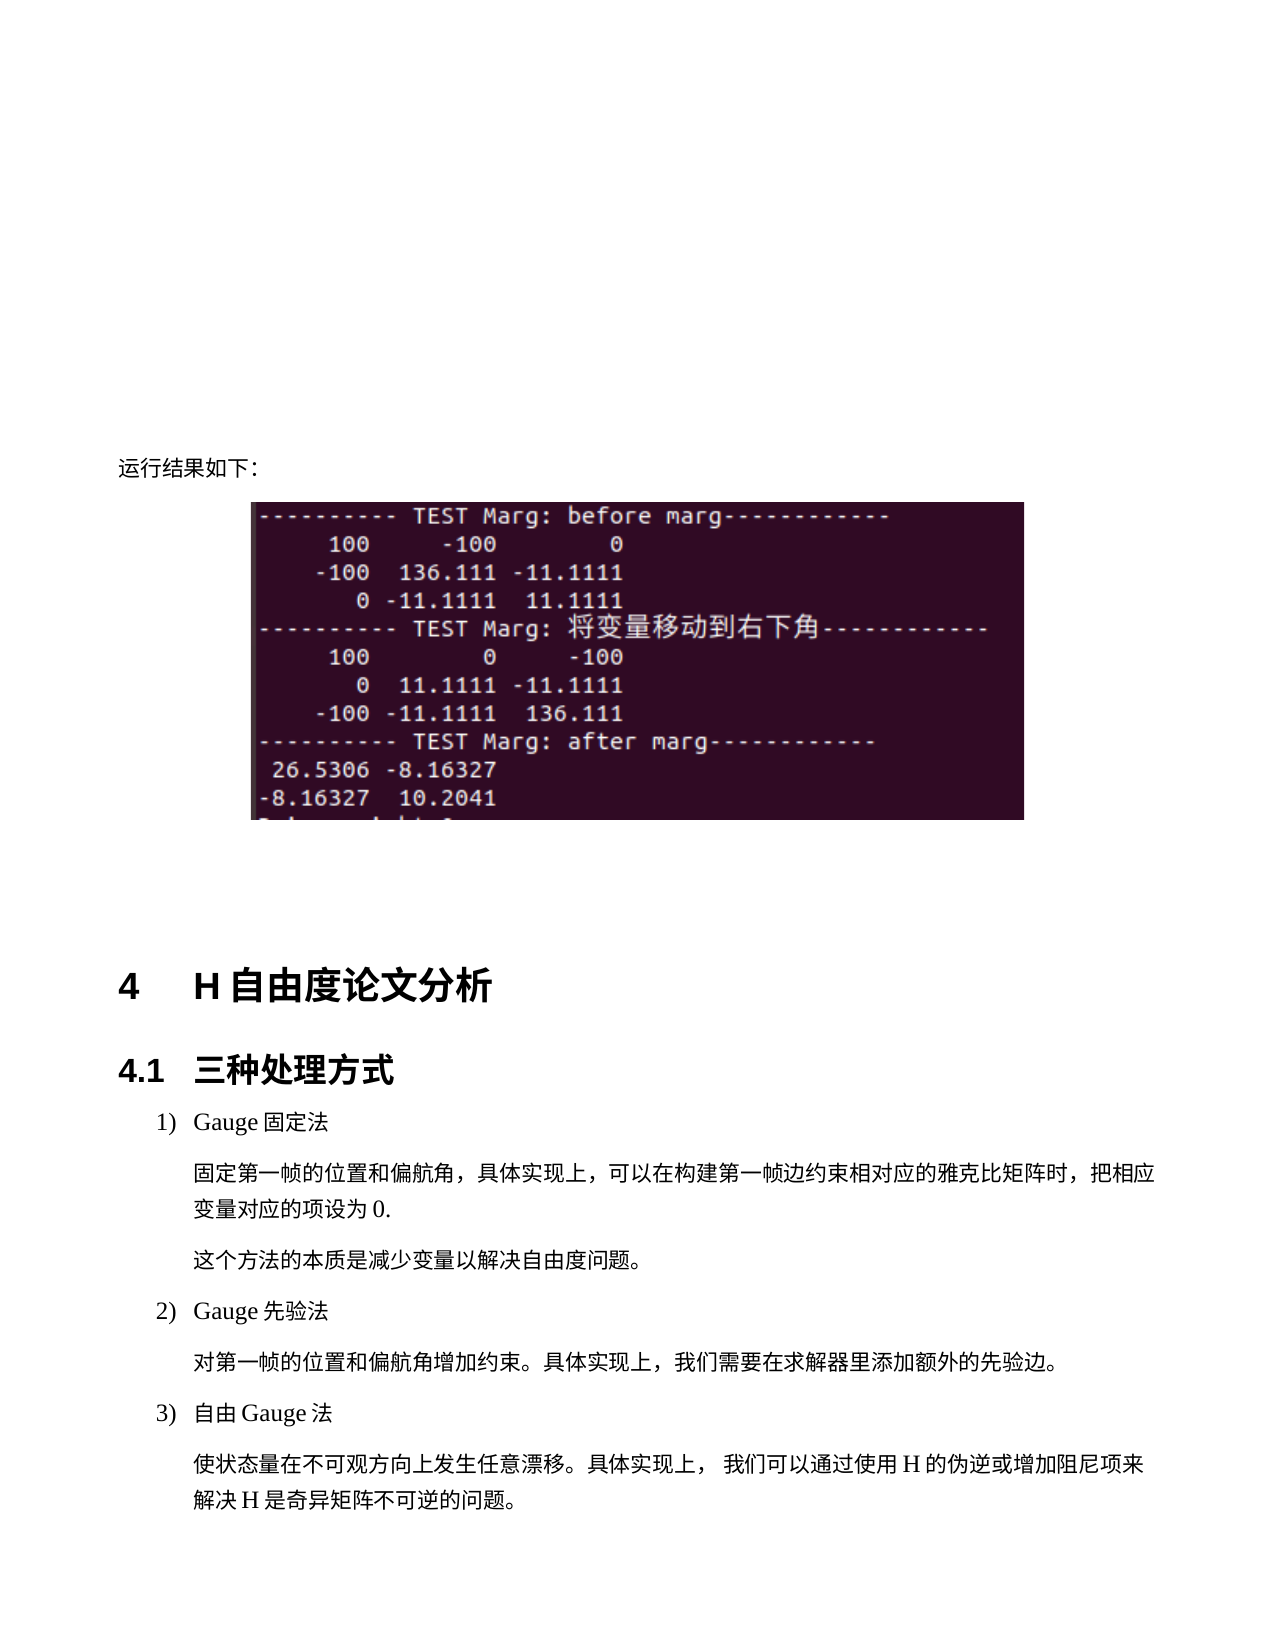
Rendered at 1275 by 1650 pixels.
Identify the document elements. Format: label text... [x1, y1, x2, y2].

list 自由Gauge法 [156, 1396, 1157, 1428]
text 运行结果如下： [118, 451, 1157, 483]
list 这个方法的本质是减少变量以解决自由度问题。 [156, 1243, 1157, 1275]
subtitle H自由度论文分析 [118, 956, 1157, 1011]
subtitle 三种处理方式 [118, 1044, 1157, 1092]
list 固定第一帧的位置和偏航角，具体实现上，可以在构建第一帧边约束相对应的雅克比矩阵时，把相应变量对应的项设为0. [156, 1156, 1157, 1224]
picture [250, 502, 1025, 820]
list 使状态量在不可观方向上发生任意漂移。具体实现上， 我们可以通过使用H的伪逆或增加阻尼项来解决H是奇异矩阵不可逆的问题。 [156, 1447, 1157, 1515]
list 对第一帧的位置和偏航角增加约束。具体实现上，我们需要在求解器里添加额外的先验边。 [156, 1345, 1157, 1377]
list Gauge先验法 [156, 1294, 1157, 1326]
list Gauge固定法 [156, 1105, 1157, 1137]
